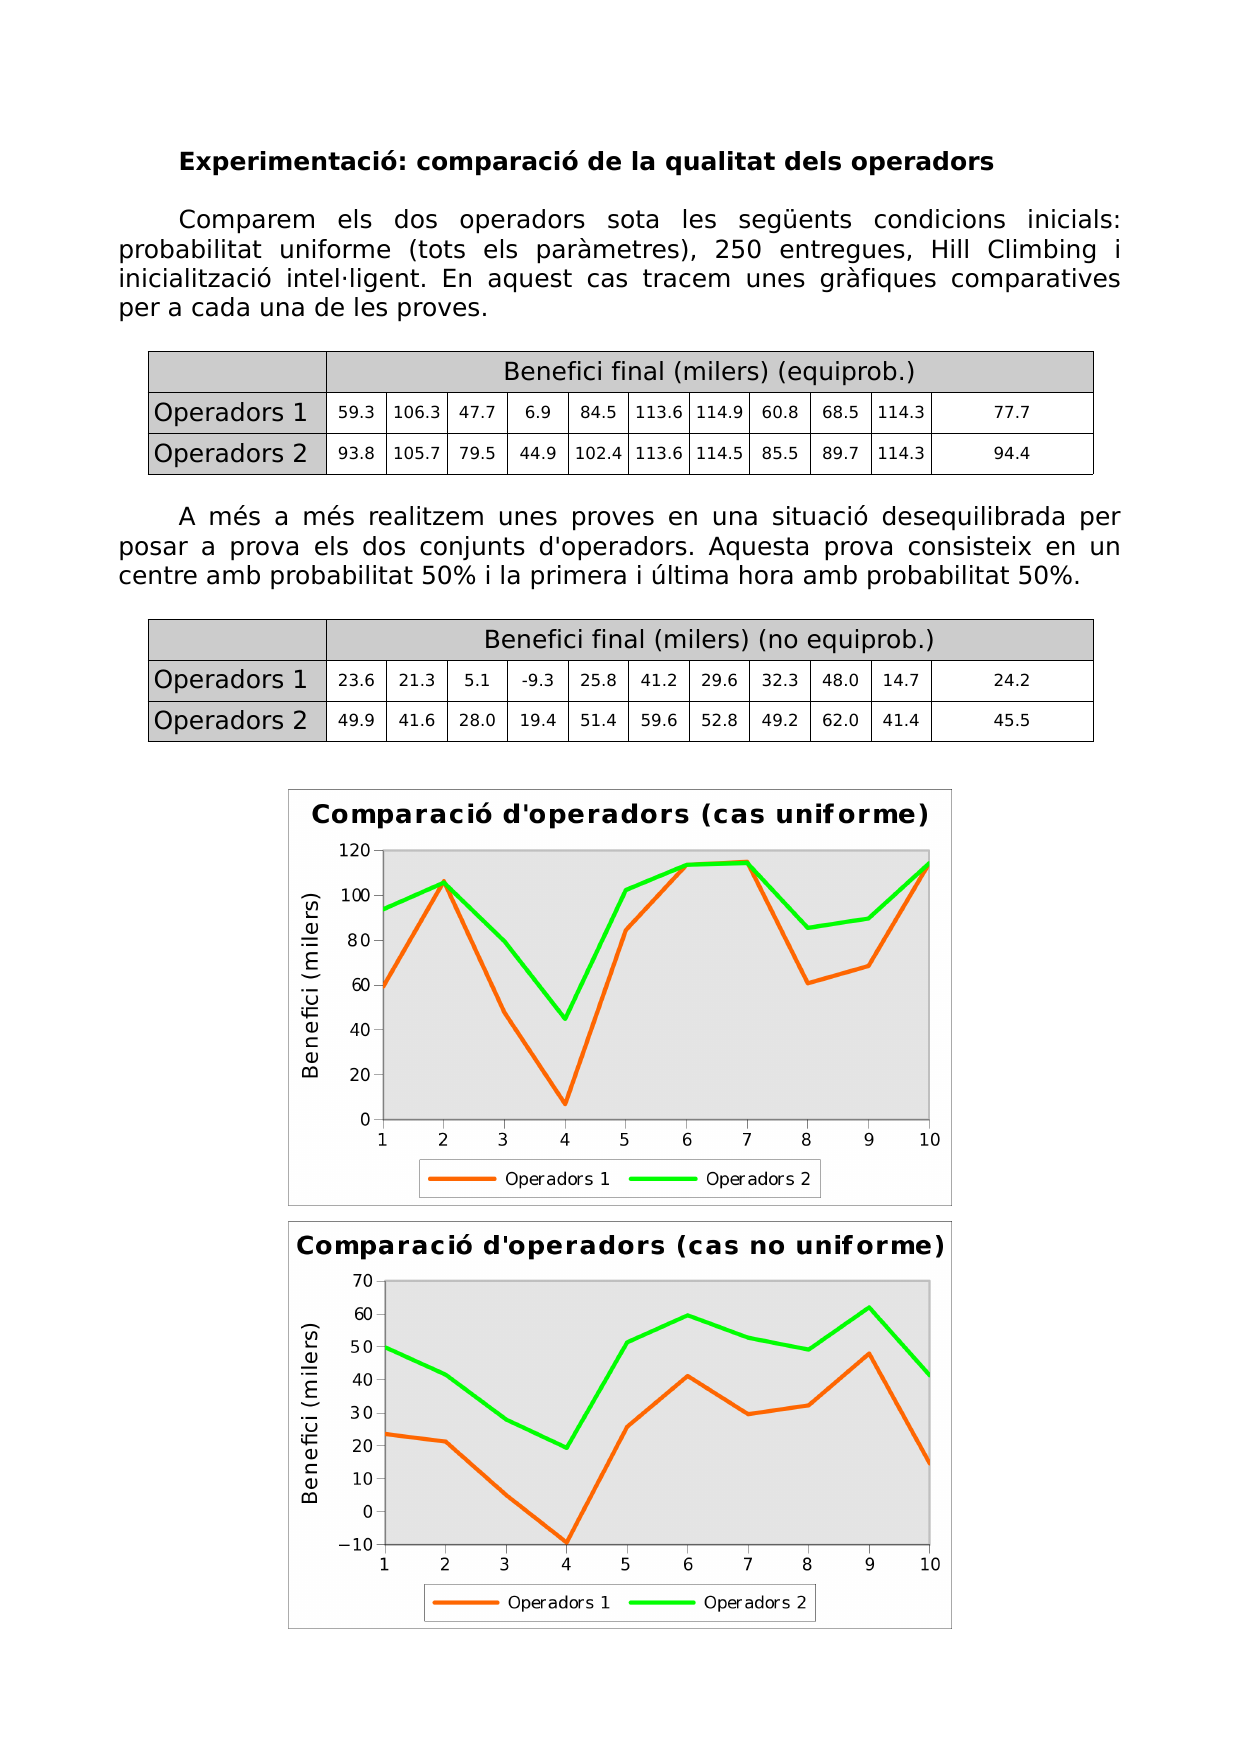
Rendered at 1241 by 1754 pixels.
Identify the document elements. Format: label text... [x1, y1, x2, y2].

table_cell 102.4 [569, 434, 628, 474]
text A més a més realitzem unes proves en una situació desequilibrada per posar a prova els dos conjunts d'operadors. Aquesta prova consisteix en un centre amb probabilitat 50% i la primera i última hora amb probabilitat 50%. [118, 502, 1122, 590]
table_cell 79.5 [448, 434, 507, 474]
text Experimentació: comparació de la qualitat dels operadors [118, 147, 1122, 176]
picture [288, 789, 952, 1206]
table_header Benefici final (milers) (no equiprob.) [327, 620, 1093, 660]
table_cell 23.6 [327, 661, 386, 701]
table_cell 113.6 [629, 434, 689, 474]
table_cell 32.3 [750, 661, 810, 701]
table_cell 6.9 [508, 393, 568, 433]
table_cell 59.6 [629, 702, 689, 741]
table_cell 60.8 [750, 393, 810, 433]
table_cell 24.2 [932, 661, 1093, 701]
table_cell 93.8 [327, 434, 386, 474]
table_cell 48.0 [811, 661, 871, 701]
table_cell 105.7 [387, 434, 447, 474]
table_cell 41.4 [872, 702, 931, 741]
table_cell 5.1 [448, 661, 507, 701]
table_header [149, 620, 326, 660]
table_cell 29.6 [690, 661, 749, 701]
table_cell 114.3 [872, 393, 931, 433]
table_cell 106.3 [387, 393, 447, 433]
table_cell 114.9 [690, 393, 749, 433]
table_cell 44.9 [508, 434, 568, 474]
table_cell 68.5 [811, 393, 871, 433]
table_header Benefici final (milers) (equiprob.) [327, 352, 1093, 392]
table_cell Operadors 2 [149, 434, 326, 474]
table_cell 113.6 [629, 393, 689, 433]
table_cell 89.7 [811, 434, 871, 474]
table_cell 52.8 [690, 702, 749, 741]
table_cell 51.4 [569, 702, 628, 741]
table_cell 41.6 [387, 702, 447, 741]
table_cell 14.7 [872, 661, 931, 701]
table_cell 28.0 [448, 702, 507, 741]
table_cell 114.5 [690, 434, 749, 474]
table_cell Operadors 1 [149, 661, 326, 701]
table_cell 45.5 [932, 702, 1093, 741]
table_cell 85.5 [750, 434, 810, 474]
table_header [149, 352, 326, 392]
table_cell 21.3 [387, 661, 447, 701]
text Comparem els dos operadors sota les següents condicions inicials: probabilitat uniforme (tots els paràmetres), 250 entregues, Hill Climbing i inicialització intel·ligent. En aquest cas tracem unes gràfiques comparatives per a cada una de les proves. [118, 206, 1122, 322]
table_cell 19.4 [508, 702, 568, 741]
table_cell 59.3 [327, 393, 386, 433]
table_cell 77.7 [932, 393, 1093, 433]
table_cell 62.0 [811, 702, 871, 741]
table_cell 84.5 [569, 393, 628, 433]
table_cell 49.2 [750, 702, 810, 741]
table_cell 25.8 [569, 661, 628, 701]
table_cell -9.3 [508, 661, 568, 701]
picture [288, 1221, 952, 1629]
table_cell Operadors 2 [149, 702, 326, 741]
table_cell 41.2 [629, 661, 689, 701]
table_cell 94.4 [932, 434, 1093, 474]
table_cell Operadors 1 [149, 393, 326, 433]
table_cell 49.9 [327, 702, 386, 741]
table_cell 114.3 [872, 434, 931, 474]
table_cell 47.7 [448, 393, 507, 433]
